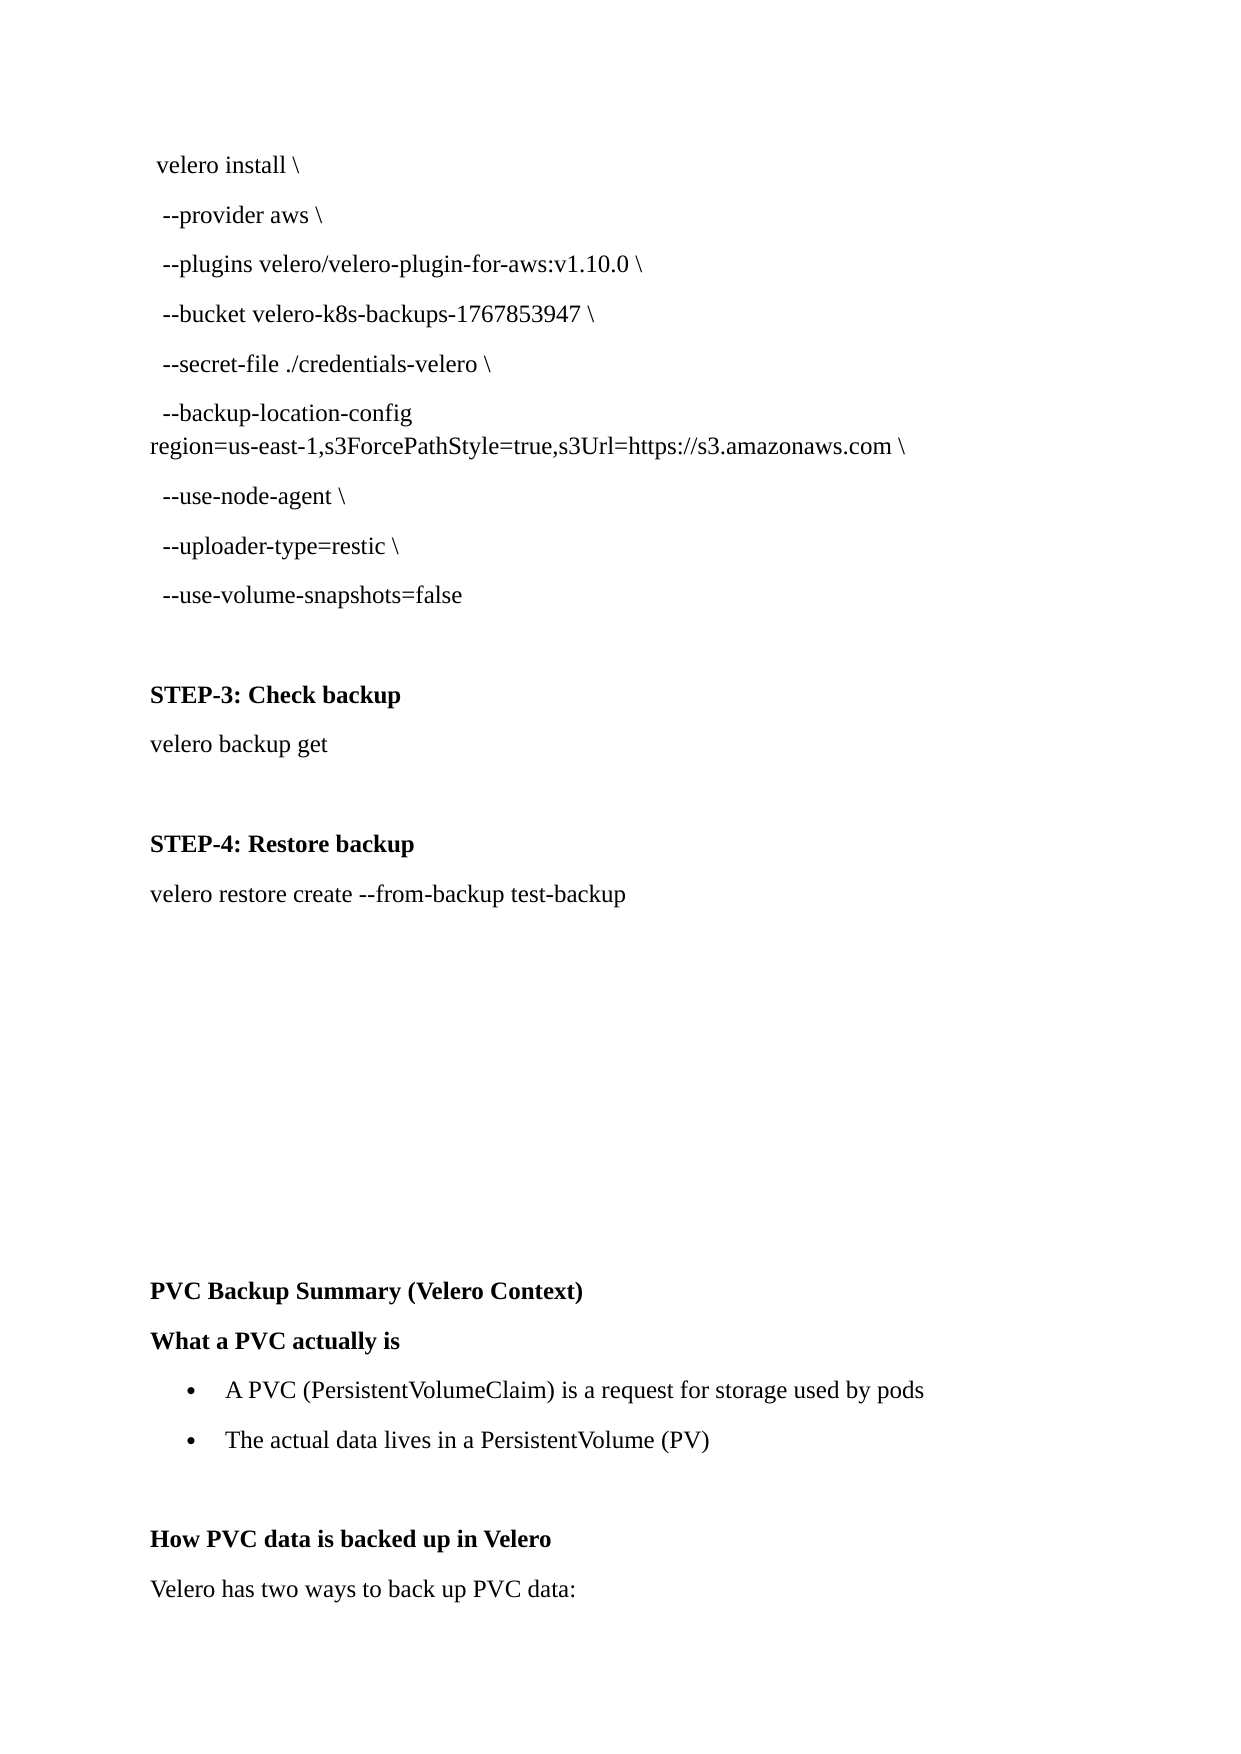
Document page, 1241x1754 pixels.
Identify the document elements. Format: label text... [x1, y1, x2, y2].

text velero restore create --from-backup test-backup [150, 879, 1090, 907]
text STEP-4: Restore backup [150, 829, 1090, 858]
list The actual data lives in a PersistentVolume (PV) [187, 1425, 1090, 1454]
text velero backup get [150, 729, 1090, 758]
text How PVC data is backed up in Velero [150, 1524, 1090, 1553]
text --use-volume-snapshots=false [150, 581, 1090, 609]
text --plugins velero/velero-plugin-for-aws:v1.10.0 \ [150, 249, 1090, 278]
text --backup-location-config region=us-east-1,s3ForcePathStyle=true,s3Url=https://s3.amazonaws.com \ [150, 398, 1090, 460]
text PVC Backup Summary (Velero Context) [150, 1276, 1090, 1305]
text STEP-3: Check backup [150, 680, 1090, 709]
text --secret-file ./credentials-velero \ [150, 349, 1090, 377]
text --provider aws \ [150, 200, 1090, 228]
text Velero has two ways to back up PVC data: [150, 1574, 1090, 1603]
text --bucket velero-k8s-backups-1767853947 \ [150, 299, 1090, 328]
text --uploader-type=restic \ [150, 531, 1090, 559]
list A PVC (PersistentVolumeClaim) is a request for storage used by pods [187, 1376, 1090, 1404]
text --use-node-agent \ [150, 481, 1090, 510]
text What a PVC actually is [150, 1326, 1090, 1354]
text velero install \ [150, 150, 1090, 179]
